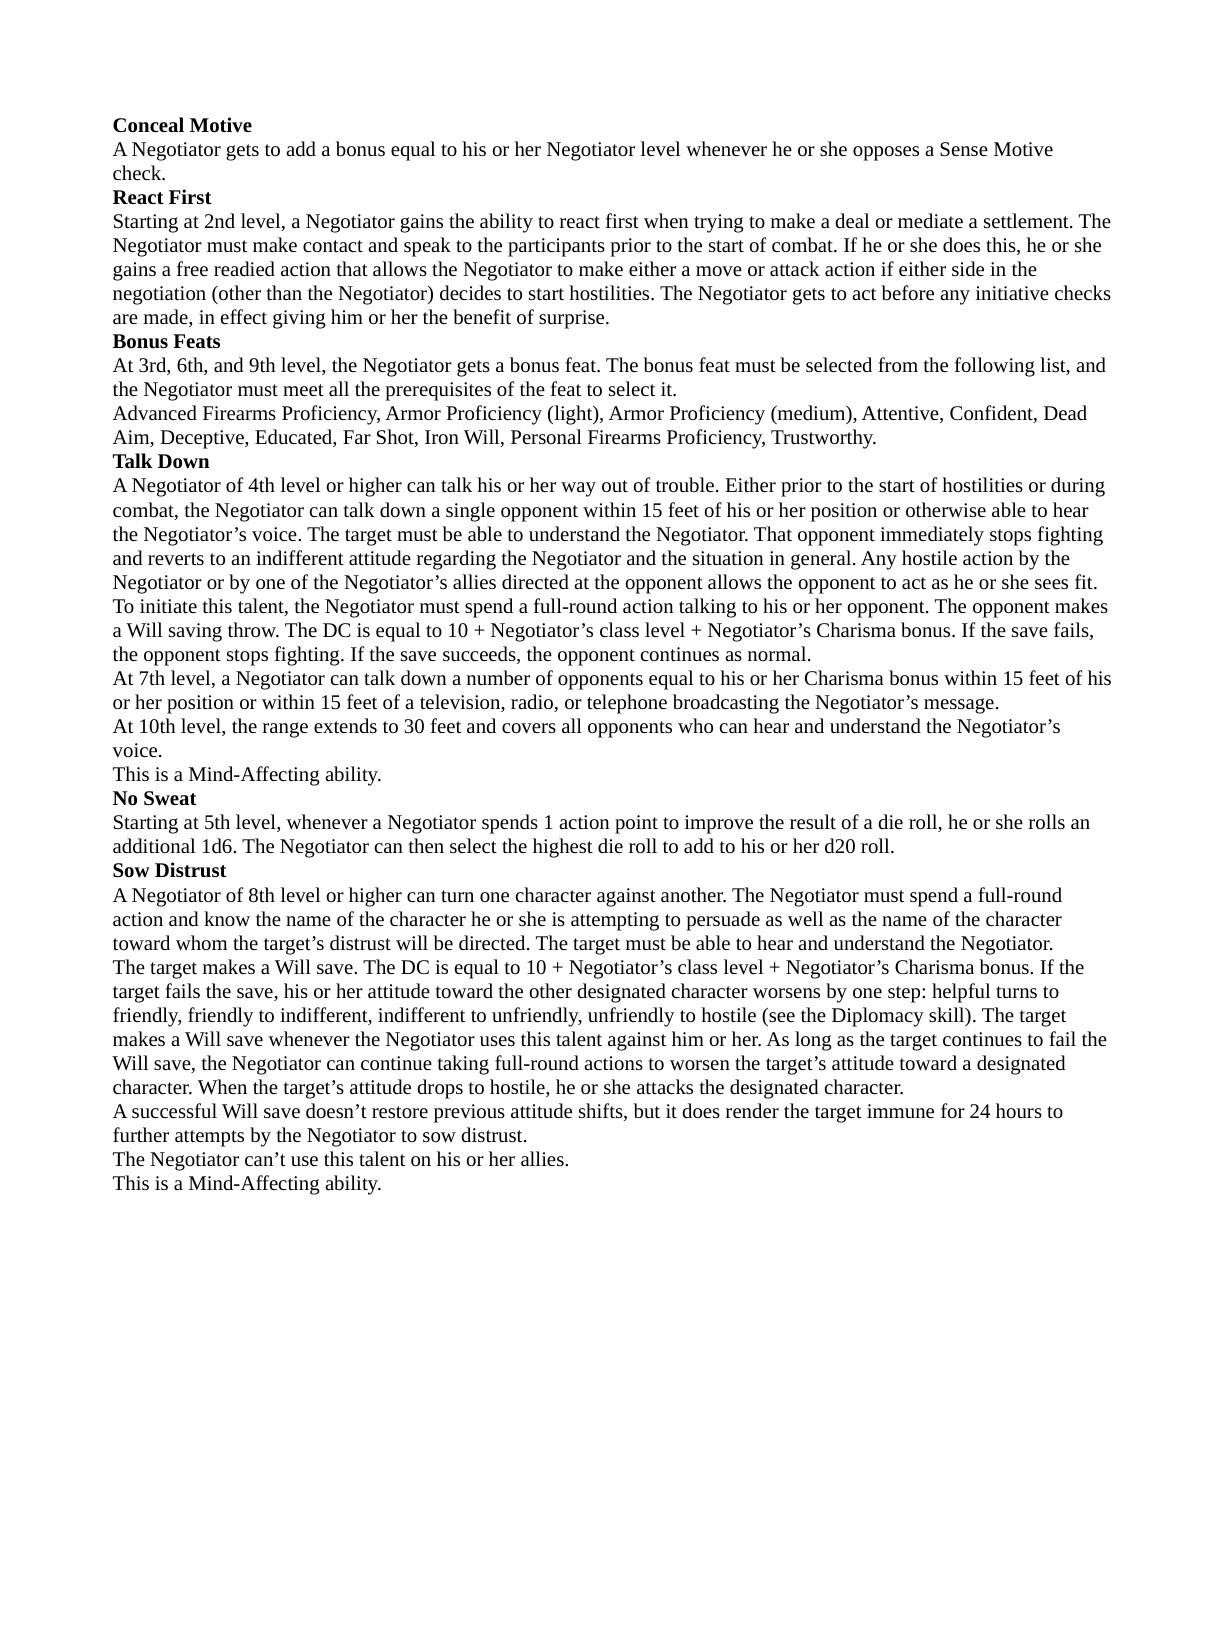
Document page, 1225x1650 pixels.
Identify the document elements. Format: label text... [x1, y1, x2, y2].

text A Negotiator of 8th level or higher can turn one character against another. The Negotiator must spend a full-round action and know the name of the character he or she is attempting to persuade as well as the name of the character toward whom the target’s distrust will be directed. The target must be able to hear and understand the Negotiator. [112, 882, 1112, 955]
text This is a Mind-Affecting ability. [112, 762, 1112, 786]
subtitle No Sweat [112, 786, 1112, 810]
subtitle Conceal Motive [112, 112, 1112, 137]
text A Negotiator gets to add a bonus equal to his or her Negotiator level whenever he or she opposes a Sense Motive check. [112, 137, 1112, 185]
text This is a Mind-Affecting ability. [112, 1171, 1112, 1195]
subtitle Sow Distrust [112, 858, 1112, 882]
subtitle React First [112, 185, 1112, 209]
subtitle Bonus Feats [112, 329, 1112, 353]
text The target makes a Will save. The DC is equal to 10 + Negotiator’s class level + Negotiator’s Charisma bonus. If the target fails the save, his or her attitude toward the other designated character worsens by one step: helpful turns to friendly, friendly to indifferent, indifferent to unfriendly, unfriendly to hostile (see the Diplomacy skill). The target makes a Will save whenever the Negotiator uses this talent against him or her. As long as the target continues to fail the Will save, the Negotiator can continue taking full-round actions to worsen the target’s attitude toward a designated character. When the target’s attitude drops to hostile, he or she attacks the designated character. [112, 955, 1112, 1099]
text To initiate this talent, the Negotiator must spend a full-round action talking to his or her opponent. The opponent makes a Will saving throw. The DC is equal to 10 + Negotiator’s class level + Negotiator’s Charisma bonus. If the save fails, the opponent stops fighting. If the save succeeds, the opponent continues as normal. [112, 594, 1112, 666]
text Starting at 2nd level, a Negotiator gains the ability to react first when trying to make a deal or mediate a settlement. The Negotiator must make contact and speak to the participants prior to the start of combat. If he or she does this, he or she gains a free readied action that allows the Negotiator to make either a move or attack action if either side in the negotiation (other than the Negotiator) decides to start hostilities. The Negotiator gets to act before any initiative checks are made, in effect giving him or her the benefit of surprise. [112, 209, 1112, 329]
text At 7th level, a Negotiator can talk down a number of opponents equal to his or her Charisma bonus within 15 feet of his or her position or within 15 feet of a television, radio, or telephone broadcasting the Negotiator’s message. [112, 666, 1112, 714]
text The Negotiator can’t use this talent on his or her allies. [112, 1147, 1112, 1171]
text At 10th level, the range extends to 30 feet and covers all opponents who can hear and understand the Negotiator’s voice. [112, 714, 1112, 762]
text A successful Will save doesn’t restore previous attitude shifts, but it does render the target immune for 24 hours to further attempts by the Negotiator to sow distrust. [112, 1099, 1112, 1147]
text At 3rd, 6th, and 9th level, the Negotiator gets a bonus feat. The bonus feat must be selected from the following list, and the Negotiator must meet all the prerequisites of the feat to select it. [112, 353, 1112, 401]
subtitle Talk Down [112, 449, 1112, 473]
text A Negotiator of 4th level or higher can talk his or her way out of trouble. Either prior to the start of hostilities or during combat, the Negotiator can talk down a single opponent within 15 feet of his or her position or otherwise able to hear the Negotiator’s voice. The target must be able to understand the Negotiator. That opponent immediately stops fighting and reverts to an indifferent attitude regarding the Negotiator and the situation in general. Any hostile action by the Negotiator or by one of the Negotiator’s allies directed at the opponent allows the opponent to act as he or she sees fit. [112, 473, 1112, 594]
text Starting at 5th level, whenever a Negotiator spends 1 action point to improve the result of a die roll, he or she rolls an additional 1d6. The Negotiator can then select the highest die roll to add to his or her d20 roll. [112, 810, 1112, 858]
text Advanced Firearms Proficiency, Armor Proficiency (light), Armor Proficiency (medium), Attentive, Confident, Dead Aim, Deceptive, Educated, Far Shot, Iron Will, Personal Firearms Proficiency, Trustworthy. [112, 401, 1112, 449]
